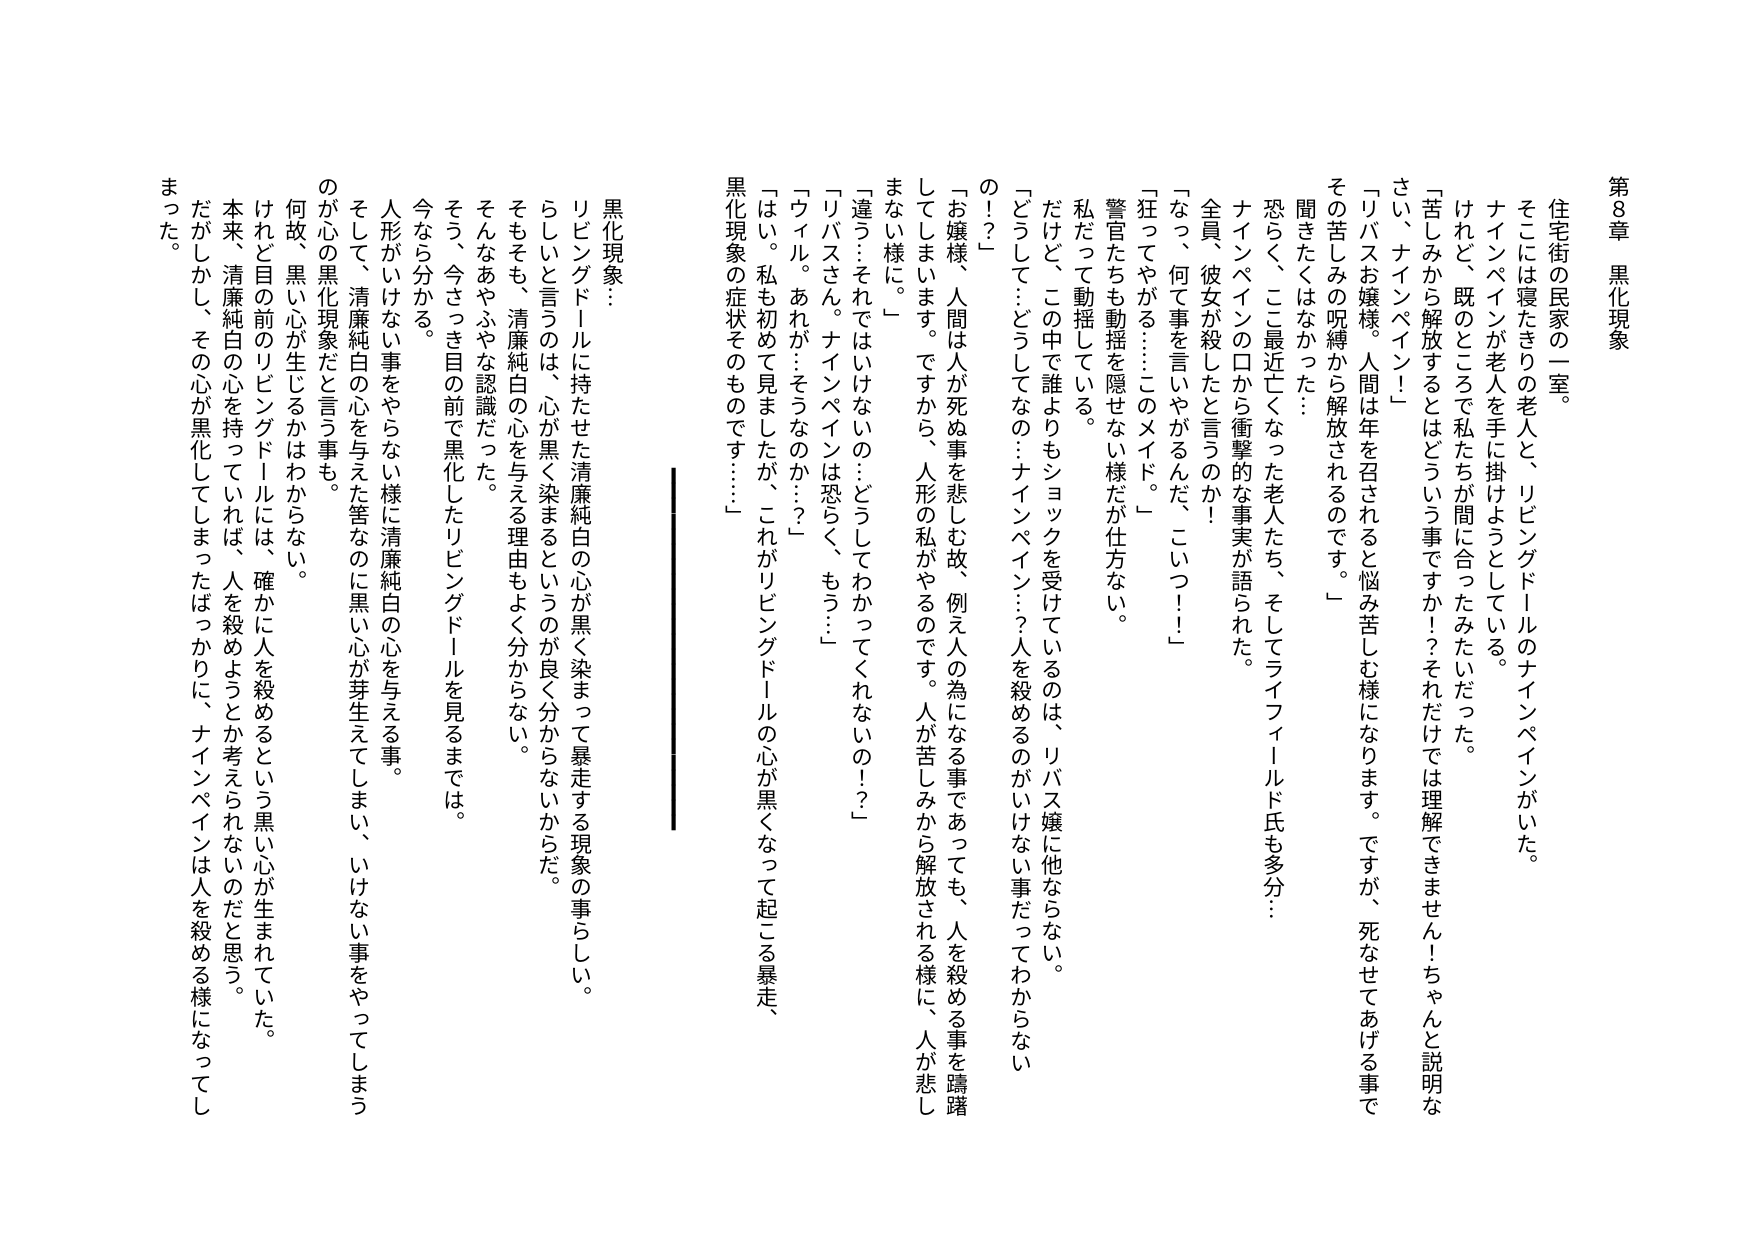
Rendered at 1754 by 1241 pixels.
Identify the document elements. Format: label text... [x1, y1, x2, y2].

text 「リバスさん。ナインペインは恐らく、もう…」 [815, 176, 847, 1122]
text 「狂ってやがる……このメイド。」 [1132, 176, 1164, 1122]
text けれど、既のところで私たちが間に合ったみたいだった。 [1449, 176, 1480, 1122]
text 住宅街の民家の一室。 [1544, 176, 1575, 1122]
text そもそも、清廉純白の心を与える理由もよく分からない。 [502, 176, 534, 1122]
text 本来、清廉純白の心を持っていれば、人を殺めようとか考えられないのだと思う。 [217, 176, 249, 1122]
text リビングドールに持たせた清廉純白の心が黒く染まって暴走する現象の事らしい。 [566, 176, 597, 1122]
text 警官たちも動揺を隠せない様だが仕方ない。 [1100, 176, 1132, 1122]
text 黒化現象の症状そのものです……」 [720, 176, 752, 1122]
text ━━━━━━━━━━━━━━━━━━━━━━━━ [658, 176, 692, 1122]
text 「お嬢様、人間は人が死ぬ事を悲しむ故、例え人の為になる事であっても、人を殺める事を躊躇してしまいます。ですから、人形の私がやるのです。人が苦しみから解放される様に、人が悲しまない様に。」 [879, 176, 974, 1122]
text ナインペインが老人を手に掛けようとしている。 [1480, 176, 1512, 1122]
text 全員、彼女が殺したと言うのか！ [1195, 176, 1227, 1122]
text 恐らく、ここ最近亡くなった老人たち、そしてライフィールド氏も多分… [1259, 176, 1290, 1122]
text らしいと言うのは、心が黒く染まるというのが良く分からないからだ。 [534, 176, 566, 1122]
text だけど、この中で誰よりもショックを受けているのは、リバス嬢に他ならない。 [1037, 176, 1069, 1122]
text 今なら分かる。 [407, 176, 439, 1122]
text 黒化現象… [597, 176, 629, 1122]
text 私だって動揺している。 [1069, 176, 1100, 1122]
text 「ウィル。あれが…そうなのか…？」 [784, 176, 815, 1122]
text けれど目の前のリビングドールには、確かに人を殺めるという黒い心が生まれていた。 [249, 176, 281, 1122]
text 「なっ、何て事を言いやがるんだ、こいつ！！」 [1164, 176, 1195, 1122]
text 第８章 黒化現象 [1604, 176, 1636, 1122]
text 聞きたくはなかった… [1290, 176, 1322, 1122]
text 「はい。私も初めて見ましたが、これがリビングドールの心が黒くなって起こる暴走、 [752, 176, 784, 1122]
text 「リバスお嬢様。人間は年を召されると悩み苦しむ様になります。ですが、死なせてあげる事でその苦しみの呪縛から解放されるのです。」 [1322, 176, 1385, 1122]
text 「苦しみから解放するとはどういう事ですか！？それだけでは理解できません！ちゃんと説明なさい、ナインペイン！」 [1385, 176, 1449, 1122]
text そして、清廉純白の心を与えた筈なのに黒い心が芽生えてしまい、いけない事をやってしまうのが心の黒化現象だと言う事も。 [312, 176, 376, 1122]
text 「違う…それではいけないの…どうしてわかってくれないの！？」 [847, 176, 879, 1122]
text そんなあやふやな認識だった。 [471, 176, 502, 1122]
text だがしかし、その心が黒化してしまったばっかりに、ナインペインは人を殺める様になってしまった。 [154, 176, 217, 1122]
text 「どうして…どうしてなの…ナインペイン…？人を殺めるのがいけない事だってわからないの！？」 [974, 176, 1037, 1122]
text そこには寝たきりの老人と、リビングドールのナインペインがいた。 [1512, 176, 1544, 1122]
text 人形がいけない事をやらない様に清廉純白の心を与える事。 [376, 176, 407, 1122]
text ナインペインの口から衝撃的な事実が語られた。 [1227, 176, 1259, 1122]
text 何故、黒い心が生じるかはわからない。 [281, 176, 312, 1122]
text そう、今さっき目の前で黒化したリビングドールを見るまでは。 [439, 176, 471, 1122]
